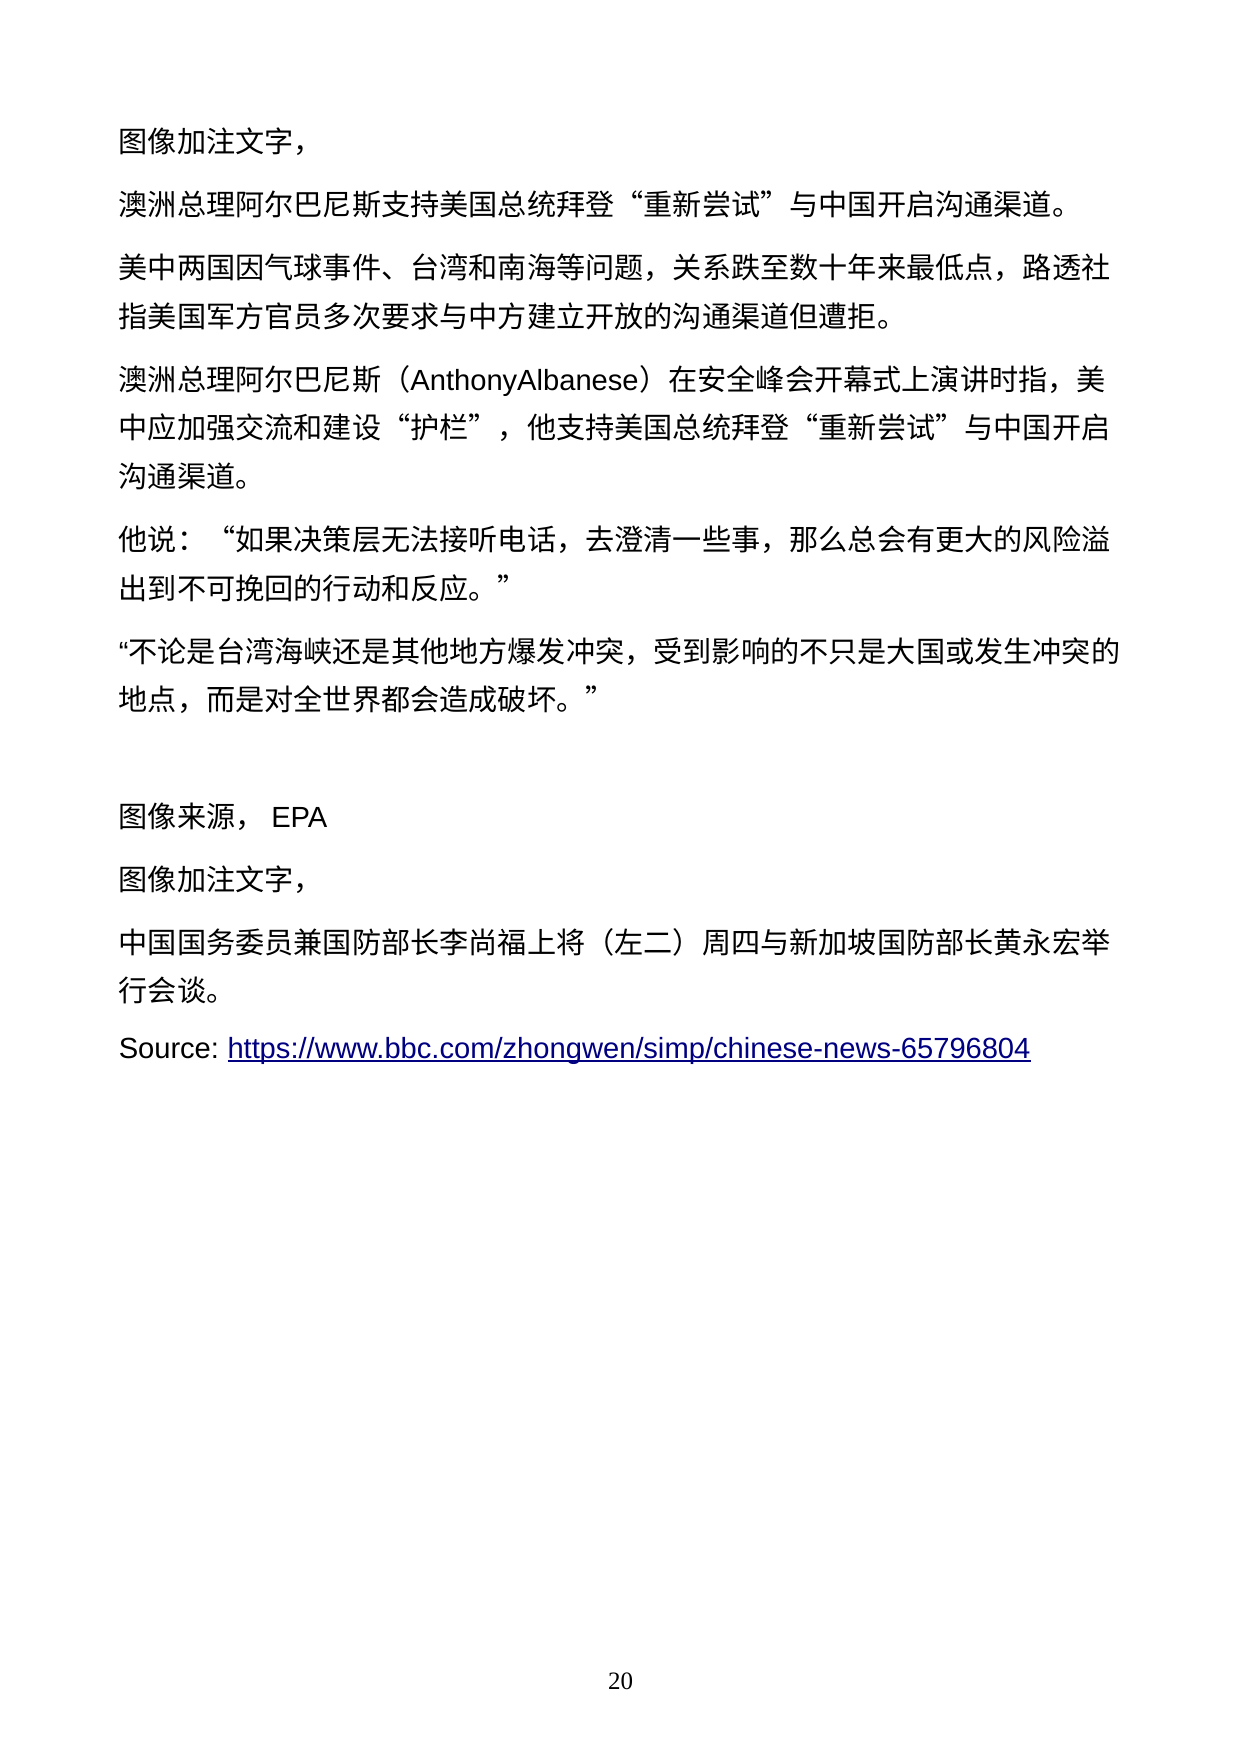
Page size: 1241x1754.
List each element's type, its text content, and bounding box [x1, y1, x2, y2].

text 他说：“如果决策层无法接听电话，去澄清一些事，那么总会有更大的风险溢出到不可挽回的行动和反应。” [118, 517, 1122, 607]
text “不论是台湾海峡还是其他地方爆发冲突，受到影响的不只是大国或发生冲突的地点，而是对全世界都会造成破坏。” [118, 628, 1122, 719]
text 图像加注文字， [118, 118, 1122, 161]
text Source: https://www.bbc.com/zhongwen/simp/chinese-news-65796804 [118, 1031, 1122, 1064]
text 中国国务委员兼国防部长李尚福上将（左二）周四与新加坡国防部长黄永宏举行会谈。 [118, 919, 1122, 1010]
text 图像加注文字， [118, 856, 1122, 898]
text 澳洲总理阿尔巴尼斯（AnthonyAlbanese）在安全峰会开幕式上演讲时指，美中应加强交流和建设“护栏”，他支持美国总统拜登“重新尝试”与中国开启沟通渠道。 [118, 356, 1122, 496]
text 美中两国因气球事件、台湾和南海等问题，关系跌至数十年来最低点，路透社指美国军方官员多次要求与中方建立开放的沟通渠道但遭拒。 [118, 245, 1122, 336]
text 澳洲总理阿尔巴尼斯支持美国总统拜登“重新尝试”与中国开启沟通渠道。 [118, 182, 1122, 224]
text 图像来源， EPA [118, 793, 1122, 835]
